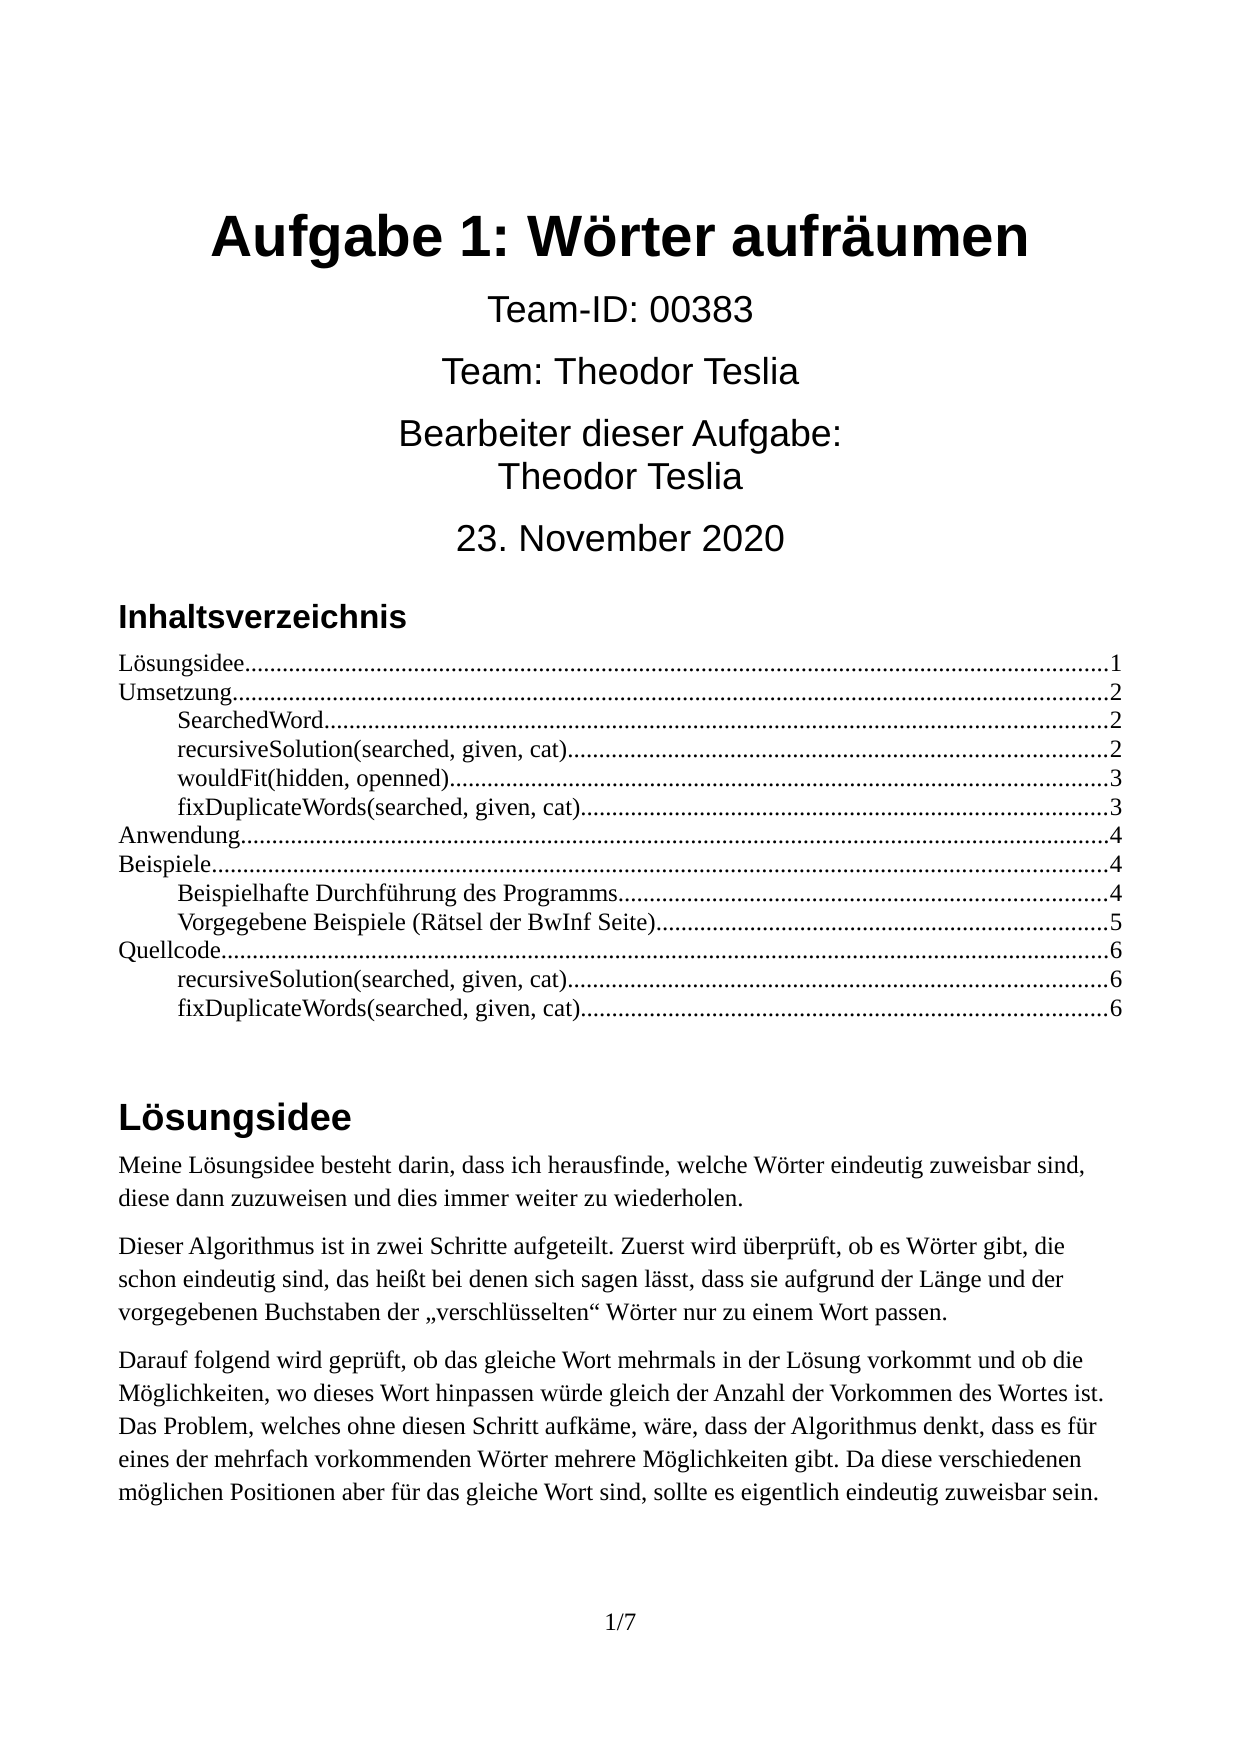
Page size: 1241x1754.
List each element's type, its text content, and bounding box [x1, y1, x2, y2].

text SearchedWord 2 [177, 706, 1122, 734]
subtitle 23. November 2020 [118, 516, 1122, 559]
subtitle Team-ID: 00383 [118, 288, 1122, 331]
text fixDuplicateWords(searched, given, cat) 6 [177, 993, 1122, 1022]
text recursiveSolution(searched, given, cat) 2 [177, 734, 1122, 763]
text recursiveSolution(searched, given, cat) 6 [177, 964, 1122, 993]
text Lösungsidee 1 [118, 648, 1122, 677]
text Vorgegebene Beispiele (Rätsel der BwInf Seite) 5 [177, 907, 1122, 936]
text Meine Lösungsidee besteht darin, dass ich herausfinde, welche Wörter eindeutig zuweisbar sind, diese dann zuzuweisen und dies immer weiter zu wiederholen. [118, 1151, 1122, 1212]
title Aufgabe 1: Wörter aufräumen [118, 202, 1122, 269]
subtitle Inhaltsverzeichnis [118, 597, 1122, 636]
text Anwendung 4 [118, 821, 1122, 849]
text Dieser Algorithmus ist in zwei Schritte aufgeteilt. Zuerst wird überprüft, ob es Wörter gibt, die schon eindeutig sind, das heißt bei denen sich sagen lässt, dass sie aufgrund der Länge und der vorgegebenen Buchstaben der „verschlüsselten“ Wörter nur zu einem Wort passen. [118, 1231, 1122, 1326]
text Beispielhafte Durchführung des Programms 4 [177, 878, 1122, 907]
text Beispiele 4 [118, 849, 1122, 878]
subtitle Team: Theodor Teslia [118, 349, 1122, 393]
text wouldFit(hidden, openned) 3 [177, 763, 1122, 792]
text Umsetzung 2 [118, 677, 1122, 706]
text fixDuplicateWords(searched, given, cat) 3 [177, 792, 1122, 821]
subtitle Lösungsidee [118, 1094, 1122, 1138]
text Quellcode 6 [118, 936, 1122, 964]
subtitle Bearbeiter dieser Aufgabe: Theodor Teslia [118, 411, 1122, 498]
text Darauf folgend wird geprüft, ob das gleiche Wort mehrmals in der Lösung vorkommt und ob die Möglichkeiten, wo dieses Wort hinpassen würde gleich der Anzahl der Vorkommen des Wortes ist. Das Problem, welches ohne diesen Schritt aufkäme, wäre, dass der Algorithmus denkt, dass es für eines der mehrfach vorkommenden Wörter mehrere Möglichkeiten gibt. Da diese verschiedenen möglichen Positionen aber für das gleiche Wort sind, sollte es eigentlich eindeutig zuweisbar sein. [118, 1345, 1122, 1506]
